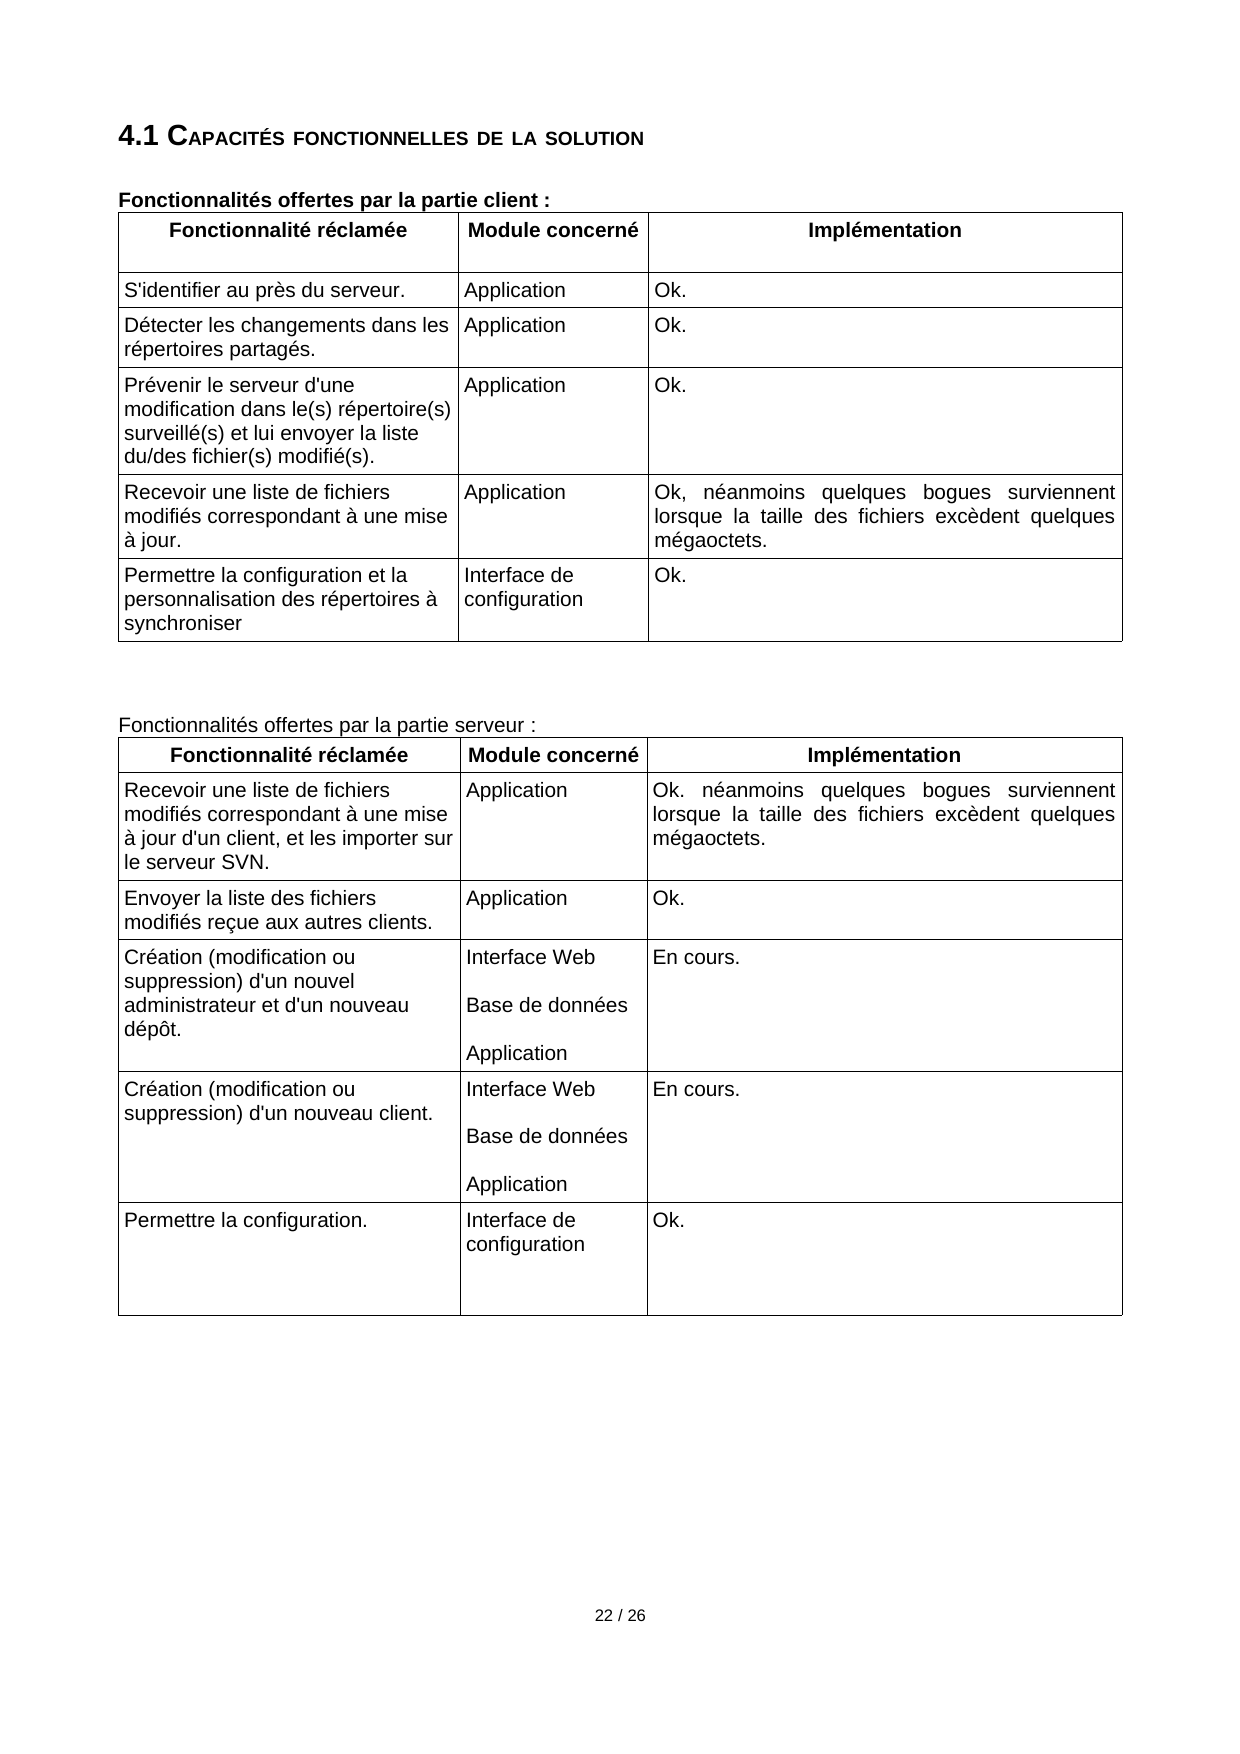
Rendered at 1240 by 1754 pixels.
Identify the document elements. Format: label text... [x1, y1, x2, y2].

table_cell Interface de configuration [459, 559, 648, 641]
table_cell Détecter les changements dans les répertoires partagés. [119, 308, 458, 367]
table_cell Application [461, 773, 647, 880]
table_cell Ok, néanmoins quelques bogues surviennent lorsque la taille des fichiers excèdent quelques mégaoctets. [649, 475, 1122, 557]
table_cell Ok. [649, 559, 1122, 641]
table_cell En cours. [648, 1072, 1122, 1202]
table_header Fonctionnalité réclamée [119, 213, 458, 272]
table_cell Permettre la configuration et la personnalisation des répertoires à synchroniser [119, 559, 458, 641]
table_cell Ok. [649, 308, 1122, 367]
table_cell Permettre la configuration. [119, 1203, 460, 1315]
table_cell Recevoir une liste de fichiers modifiés correspondant à une mise à jour d'un client, et les importer sur le serveur SVN. [119, 773, 460, 880]
table_cell Interface Web Base de données Application [461, 1072, 647, 1202]
table_cell En cours. [648, 940, 1122, 1071]
table_header Module concerné [459, 213, 648, 272]
table_cell Création (modification ou suppression) d'un nouvel administrateur et d'un nouveau dépôt. [119, 940, 460, 1071]
text Fonctionnalités offertes par la partie client : [118, 188, 1121, 212]
table_cell Prévenir le serveur d'une modification dans le(s) répertoire(s) surveillé(s) et lui envoyer la liste du/des fichier(s) modifié(s). [119, 368, 458, 474]
table_cell Création (modification ou suppression) d'un nouveau client. [119, 1072, 460, 1202]
table_cell Interface Web Base de données Application [461, 940, 647, 1071]
table_cell Application [459, 308, 648, 367]
table_cell Ok. [648, 881, 1122, 939]
table_cell Application [459, 475, 648, 557]
text Fonctionnalités offertes par la partie serveur : [118, 713, 1121, 737]
table_header Fonctionnalité réclamée [119, 738, 460, 772]
table_header Module concerné [461, 738, 647, 772]
table_cell Application [459, 273, 648, 307]
table_cell S'identifier au près du serveur. [119, 273, 458, 307]
table_cell Envoyer la liste des fichiers modifiés reçue aux autres clients. [119, 881, 460, 939]
table_cell Ok. [649, 273, 1122, 307]
table_cell Application [459, 368, 648, 474]
table_cell Interface de configuration [461, 1203, 647, 1315]
table_cell Recevoir une liste de fichiers modifiés correspondant à une mise à jour. [119, 475, 458, 557]
table_cell Ok. [648, 1203, 1122, 1315]
table_cell Ok. [649, 368, 1122, 474]
table_cell Ok. néanmoins quelques bogues surviennent lorsque la taille des fichiers excèdent quelques mégaoctets. [648, 773, 1122, 880]
table_cell Application [461, 881, 647, 939]
subtitle Capacités fonctionnelles de la solution [118, 118, 1121, 152]
table_header Implémentation [648, 738, 1122, 772]
table_header Implémentation [649, 213, 1122, 272]
